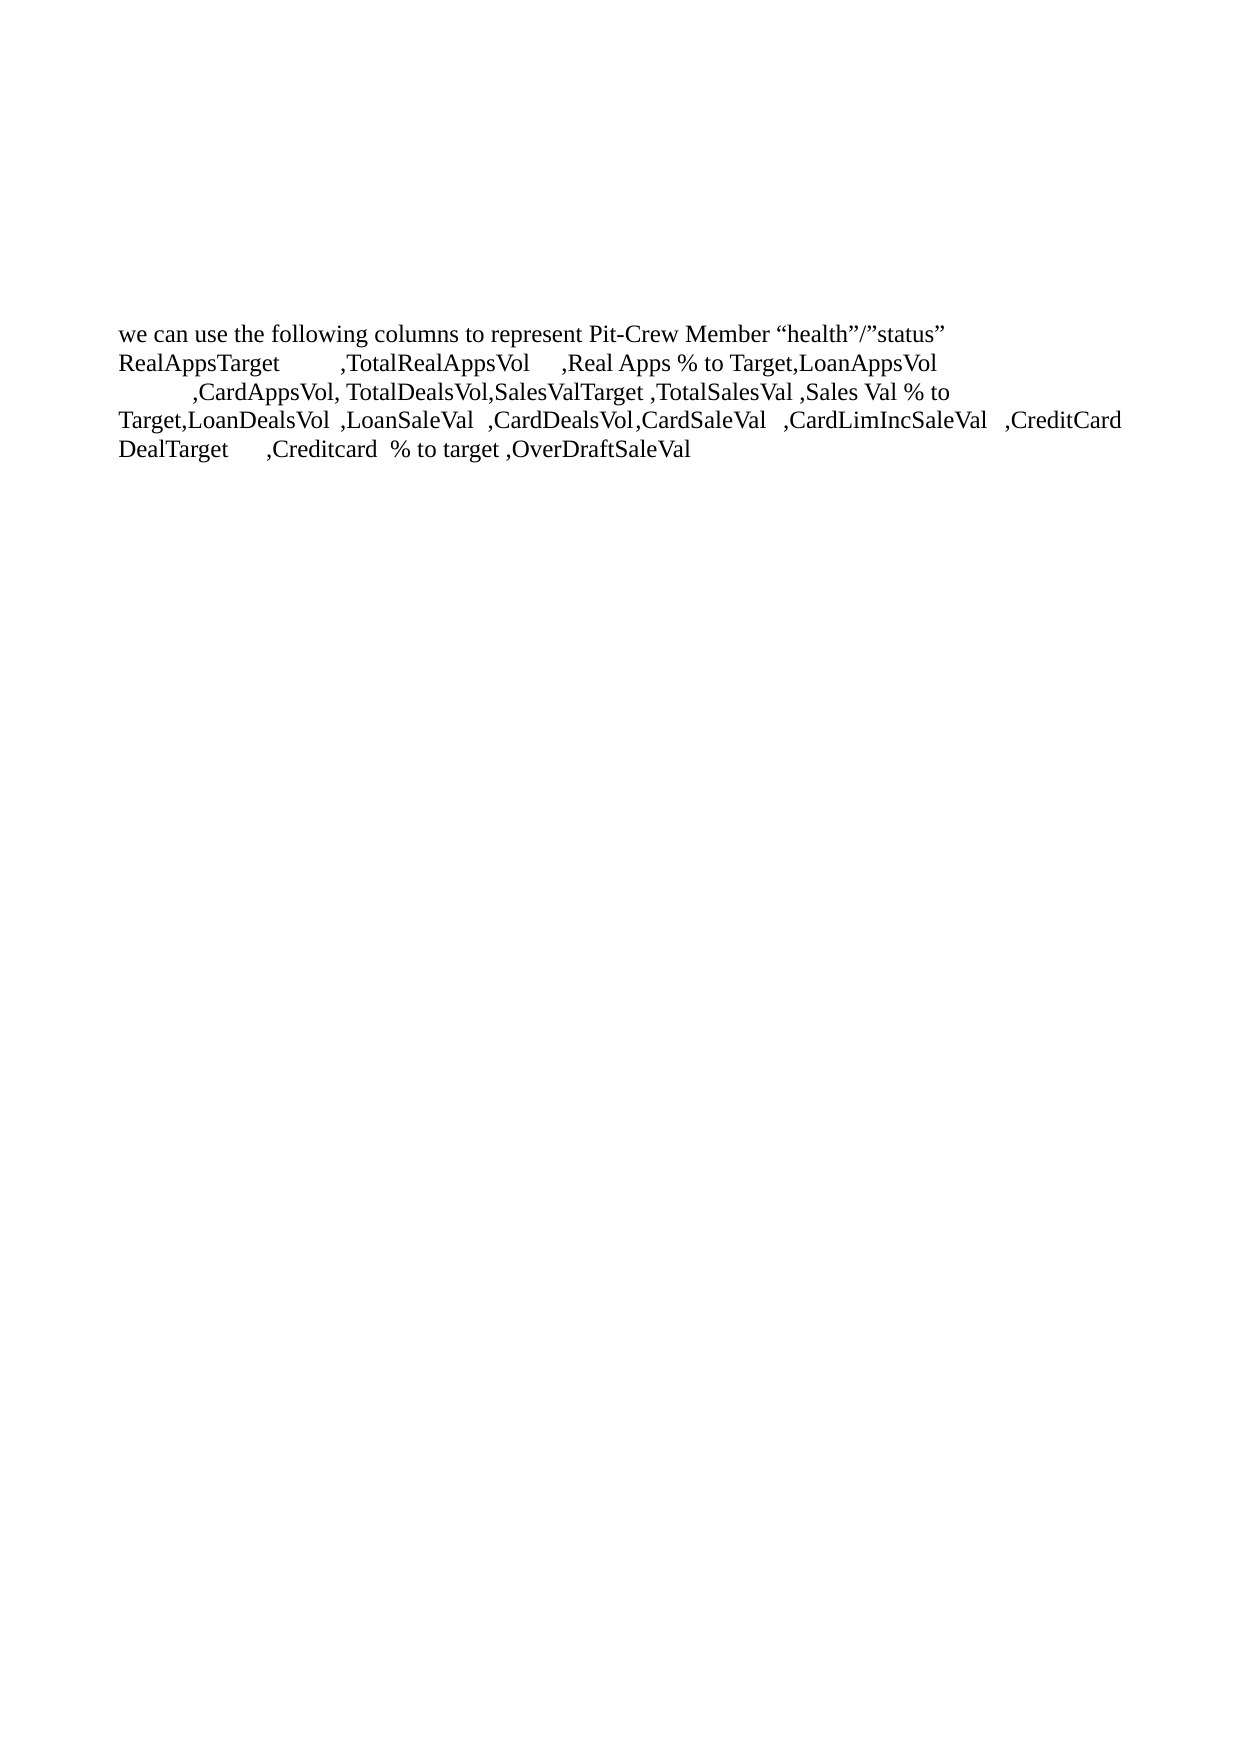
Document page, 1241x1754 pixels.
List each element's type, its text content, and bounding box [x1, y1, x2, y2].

text we can use the following columns to represent Pit-Crew Member “health”/”status” RealAppsTarget ,TotalRealAppsVol ,Real Apps % to Target,LoanAppsVol ,CardAppsVol, TotalDealsVol,SalesValTarget ,TotalSalesVal ,Sales Val % to Target,LoanDealsVol ,LoanSaleVal ,CardDealsVol ,CardSaleVal ,CardLimIncSaleVal ,CreditCardDealTarget ,Creditcard % to target ,OverDraftSaleVal [118, 319, 1122, 521]
